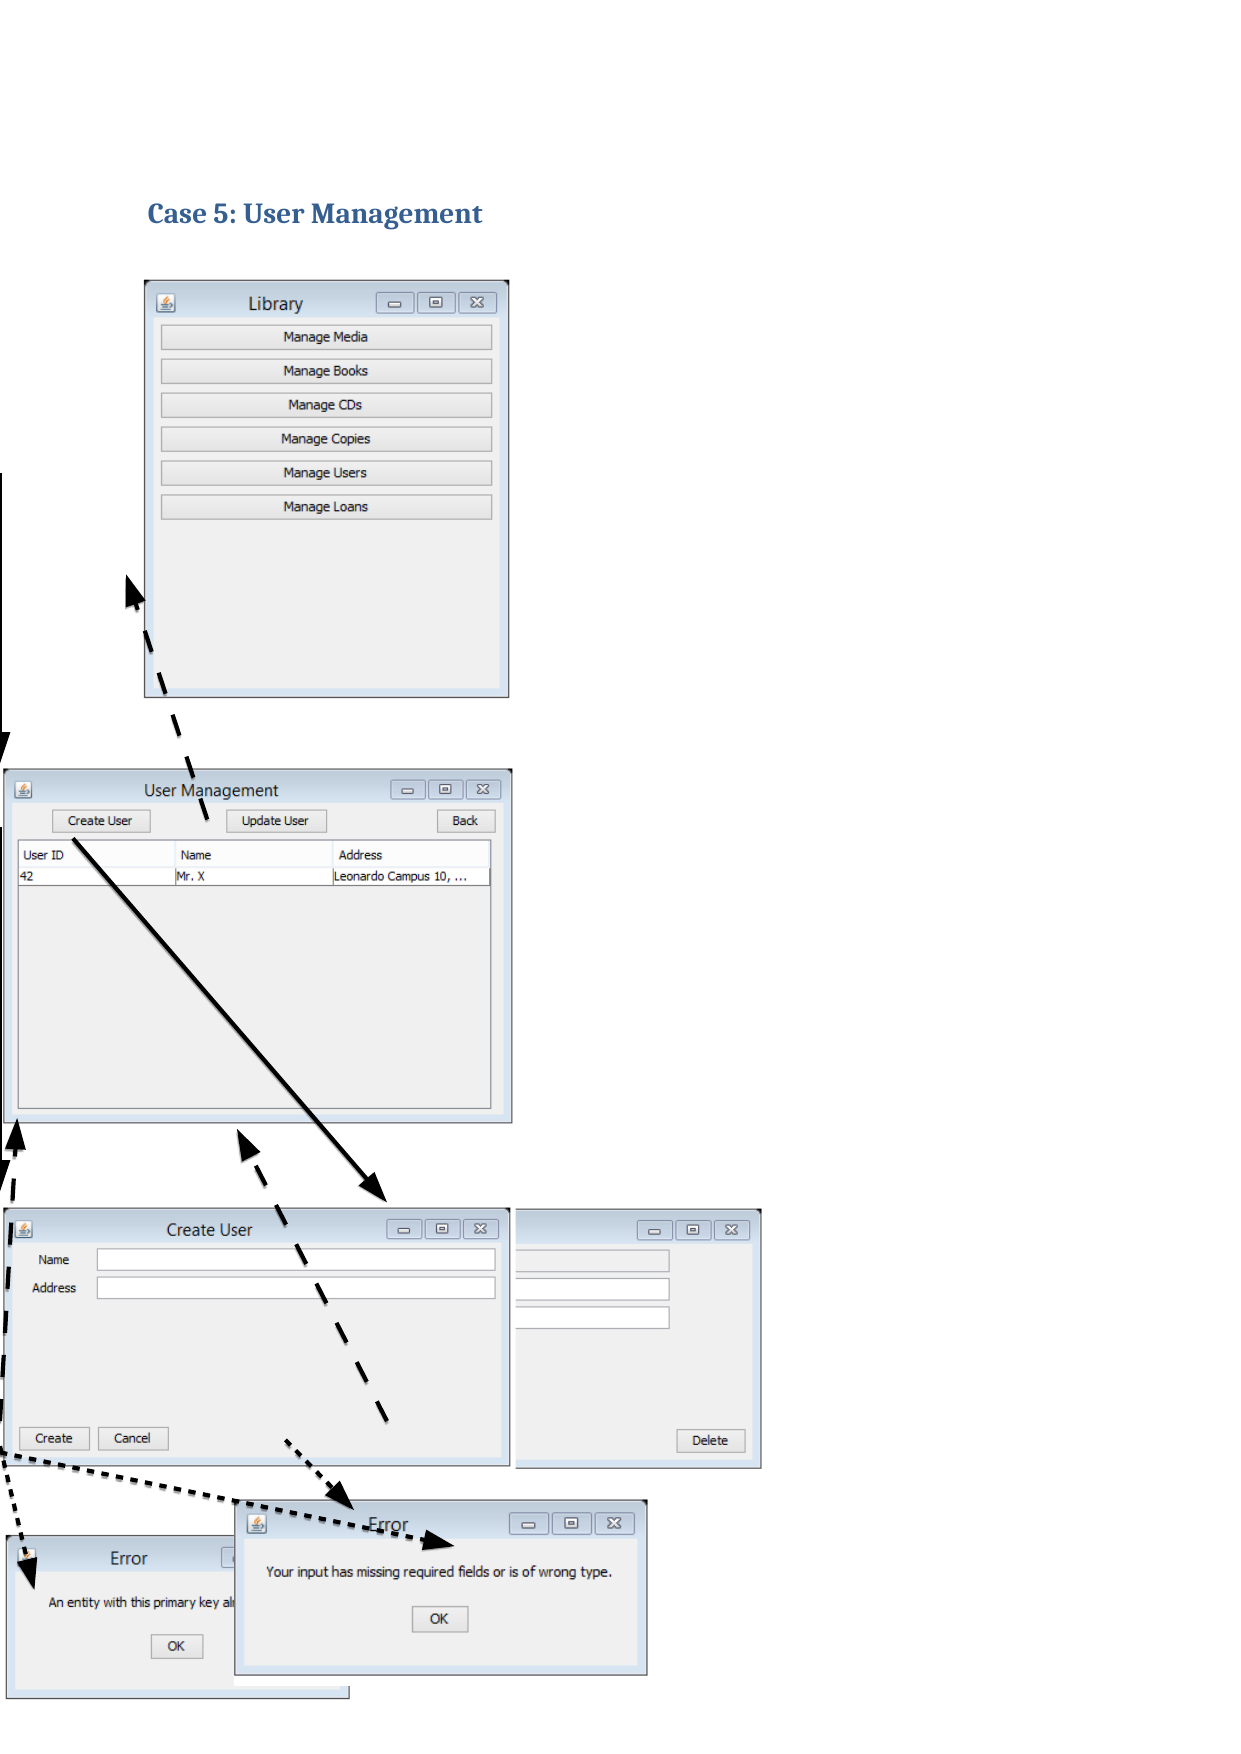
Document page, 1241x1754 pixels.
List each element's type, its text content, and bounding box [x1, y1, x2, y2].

subtitle Case 5: User Management [148, 198, 1093, 231]
